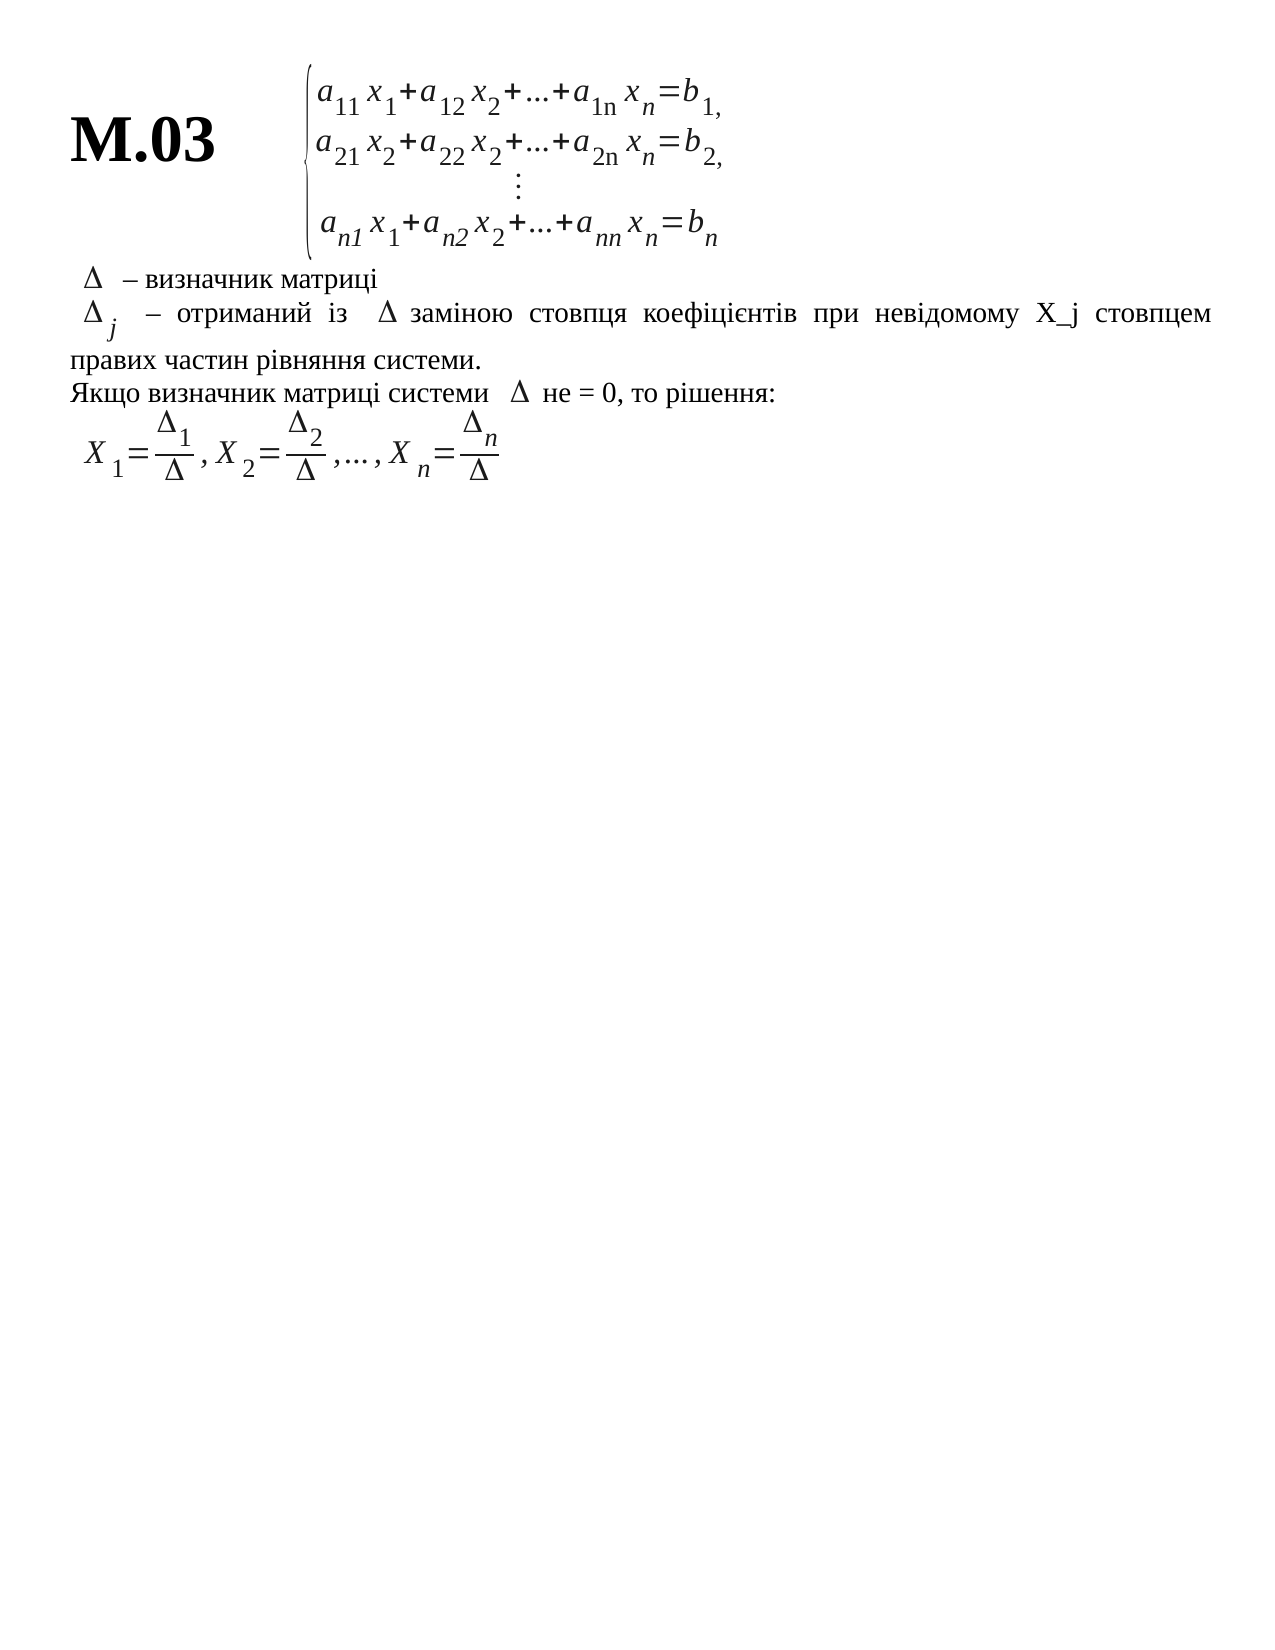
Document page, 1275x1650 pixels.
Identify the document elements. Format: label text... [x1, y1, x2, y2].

text M.03 [70, 62, 1212, 262]
text – отриманий із заміною стовпця коефіцієнтів при невідомому X_j стовпцем правих частин рівняння системи. [70, 295, 1212, 375]
text Якщо визначник матриці системи не = 0, то рішення: [70, 375, 1212, 409]
text – визначник матриці [70, 262, 1212, 295]
